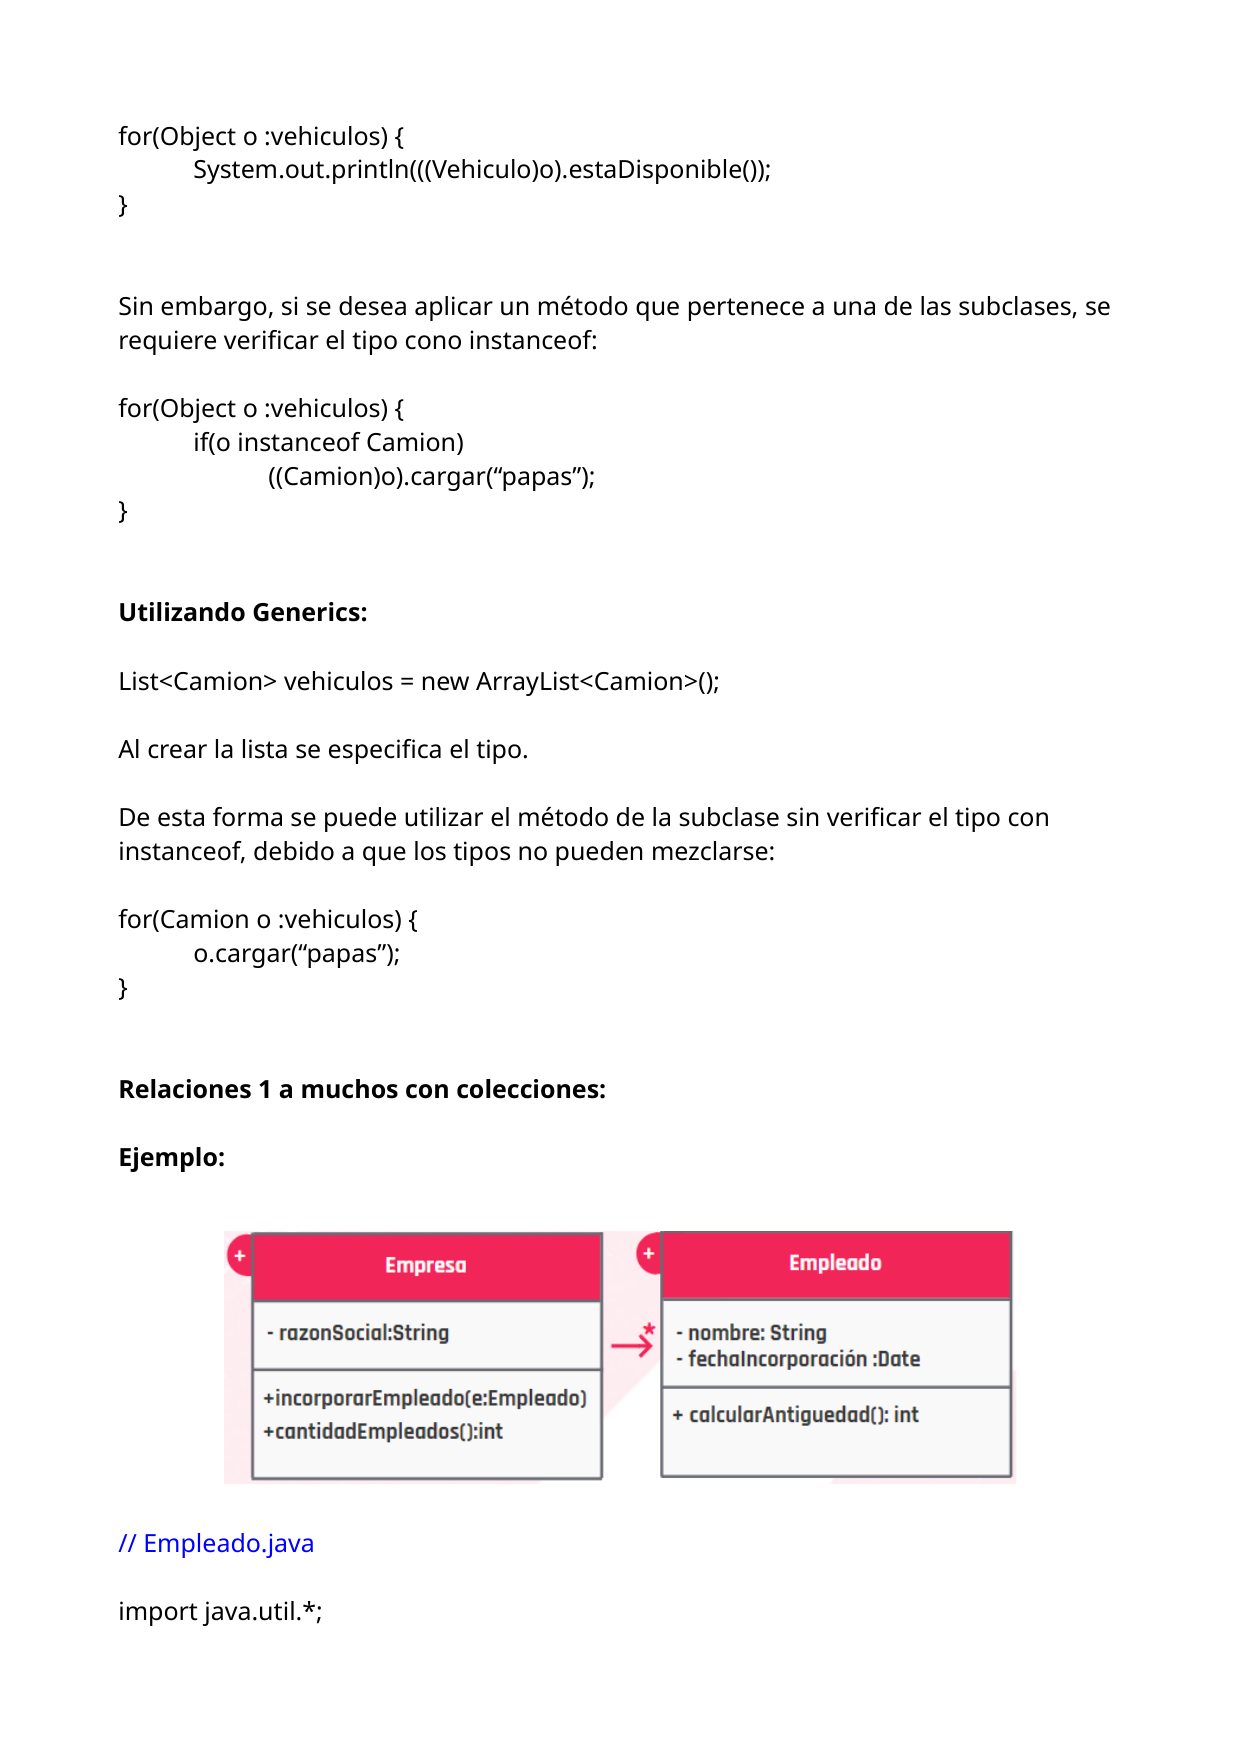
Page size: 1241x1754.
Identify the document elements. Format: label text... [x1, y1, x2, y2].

text for(Object o :vehiculos) { [118, 118, 1122, 152]
text List<Camion> vehiculos = new ArrayList<Camion>(); [118, 663, 1122, 697]
text for(Object o :vehiculos) { [118, 391, 1122, 425]
text Utilizando Generics: [118, 595, 1122, 629]
text import java.util.*; [118, 1593, 1122, 1627]
text } [118, 186, 1122, 220]
text System.out.println(((Vehiculo)o).estaDisponible()); [118, 152, 1122, 186]
text Sin embargo, si se desea aplicar un método que pertenece a una de las subclases, se requiere verificar el tipo cono instanceof: [118, 288, 1122, 357]
text // Empleado.java [118, 1208, 1122, 1559]
picture [223, 1231, 1017, 1484]
text } [118, 970, 1122, 1004]
text } [118, 493, 1122, 527]
text Relaciones 1 a muchos con colecciones: [118, 1072, 1122, 1106]
text o.cargar(“papas”); [118, 936, 1122, 970]
text ((Camion)o).cargar(“papas”); [118, 459, 1122, 493]
text De esta forma se puede utilizar el método de la subclase sin verificar el tipo con instanceof, debido a que los tipos no pueden mezclarse: [118, 799, 1122, 867]
text if(o instanceof Camion) [118, 425, 1122, 459]
text Ejemplo: [118, 1140, 1122, 1174]
text Al crear la lista se especifica el tipo. [118, 731, 1122, 765]
text for(Camion o :vehiculos) { [118, 902, 1122, 936]
